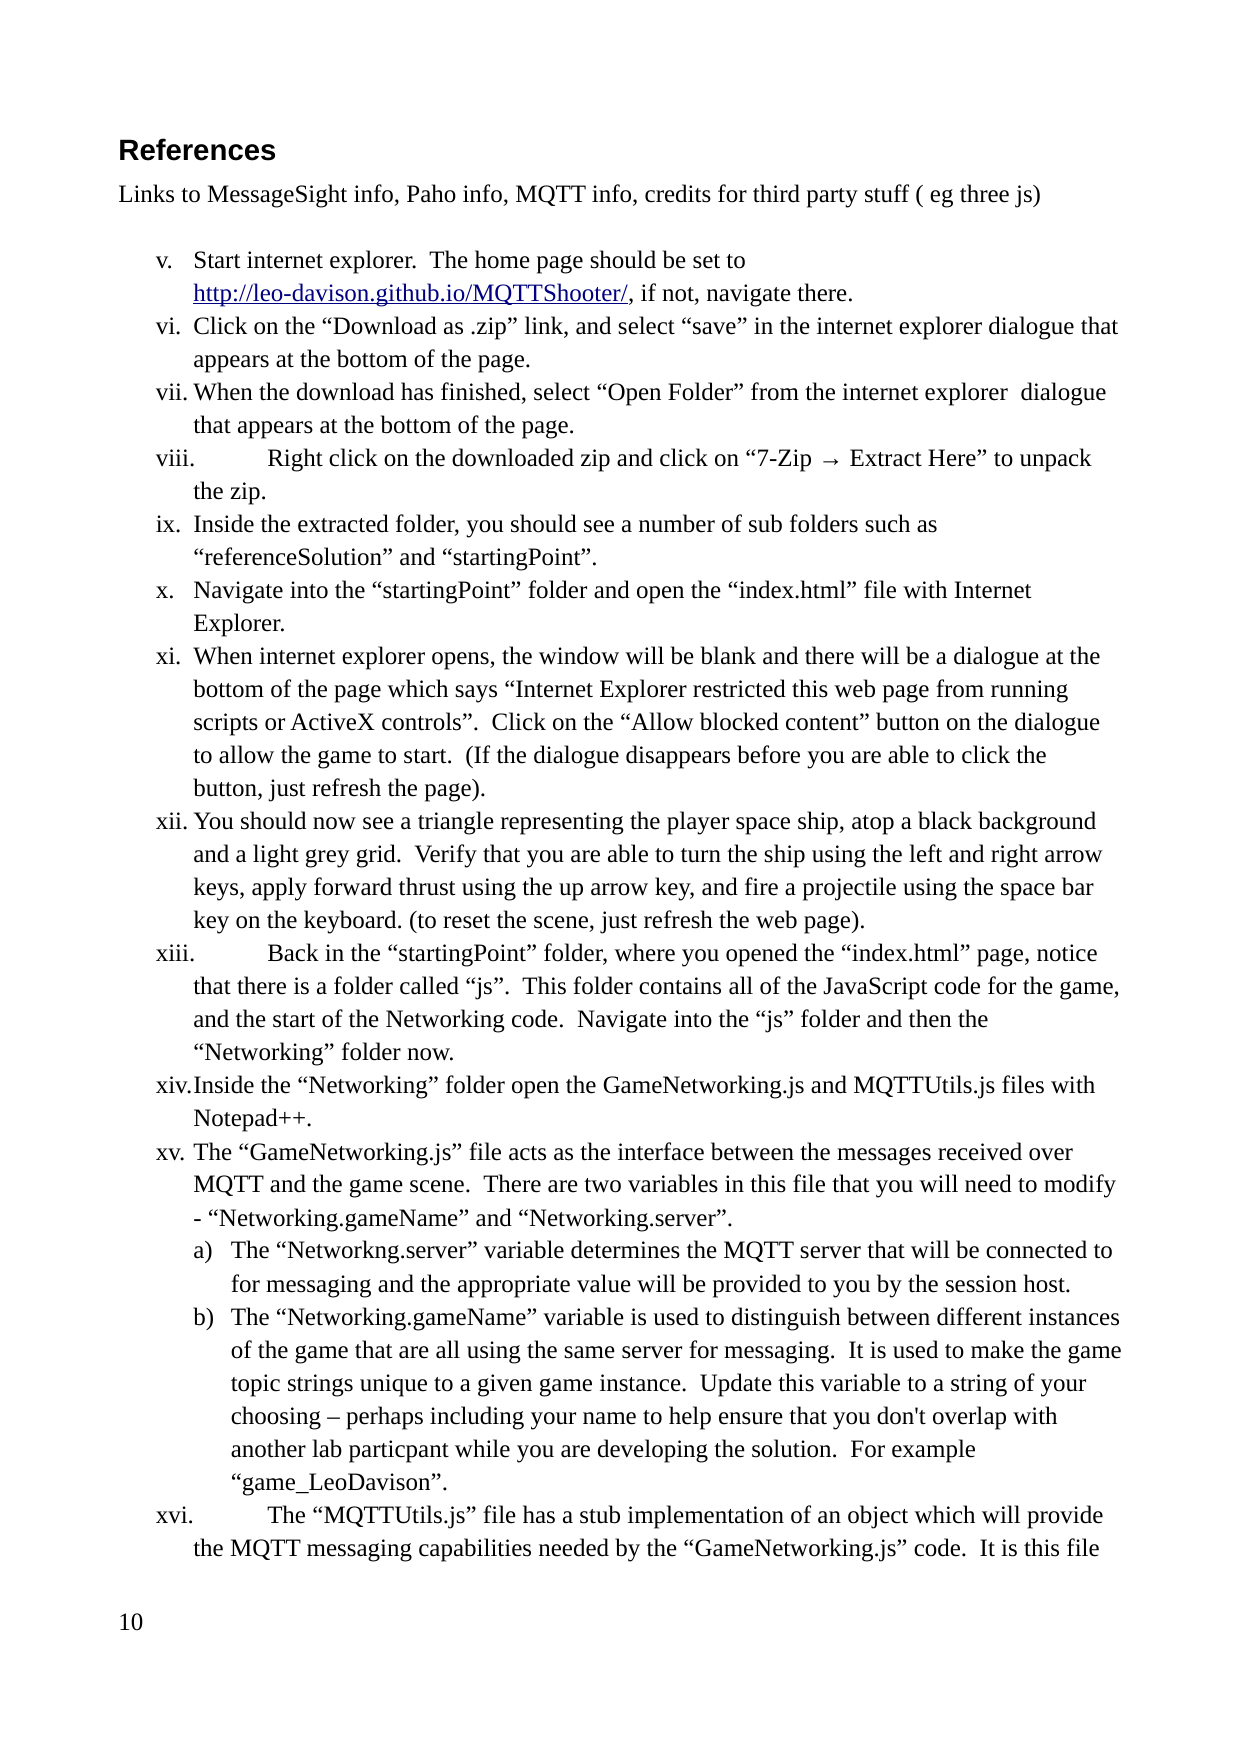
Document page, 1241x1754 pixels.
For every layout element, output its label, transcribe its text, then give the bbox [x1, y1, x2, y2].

list Navigate into the “startingPoint” folder and open the “index.html” file with Internet Explorer. [156, 575, 1122, 637]
list Inside the extracted folder, you should see a number of sub folders such as “referenceSolution” and “startingPoint”. [156, 509, 1122, 571]
list Start internet explorer. The home page should be set to http://leo-davison.github.io/MQTTShooter/, if not, navigate there. [156, 245, 1122, 307]
list The “GameNetworking.js” file acts as the interface between the messages received over MQTT and the game scene. There are two variables in this file that you will need to modify - “Networking.gameName” and “Networking.server”. [156, 1137, 1122, 1231]
list You should now see a triangle representing the player space ship, atop a black background and a light grey grid. Verify that you are able to turn the ship using the left and right arrow keys, apply forward thrust using the up arrow key, and fire a projectile using the space bar key on the keyboard. (to reset the scene, just refresh the web page). [156, 806, 1122, 934]
subtitle References [118, 133, 1122, 166]
list Back in the “startingPoint” folder, where you opened the “index.html” page, notice that there is a folder called “js”. This folder contains all of the JavaScript code for the game, and the start of the Networking code. Navigate into the “js” folder and then the “Networking” folder now. [156, 938, 1122, 1066]
list The “Networking.gameName” variable is used to distinguish between different instances of the game that are all using the same server for messaging. It is used to make the game topic strings unique to a given game instance. Update this variable to a string of your choosing – perhaps including your name to help ensure that you don't overlap with another lab particpant while you are developing the solution. For example “game_LeoDavison”. [193, 1302, 1122, 1496]
list The “Networkng.server” variable determines the MQTT server that will be connected to for messaging and the appropriate value will be provided to you by the session host. [193, 1236, 1122, 1297]
list When the download has finished, select “Open Folder” from the internet explorer dialogue that appears at the bottom of the page. [156, 377, 1122, 439]
list When internet explorer opens, the window will be blank and there will be a dialogue at the bottom of the page which says “Internet Explorer restricted this web page from running scripts or ActiveX controls”. Click on the “Allow blocked content” button on the dialogue to allow the game to start. (If the dialogue disappears before you are able to click the button, just refresh the page). [156, 641, 1122, 802]
list Right click on the downloaded zip and click on “7-Zip → Extract Here” to unpack the zip. [156, 443, 1122, 505]
text Links to MessageSight info, Paho info, MQTT info, credits for third party stuff ( eg three js) [118, 179, 1122, 208]
list Click on the “Download as .zip” link, and select “save” in the internet explorer dialogue that appears at the bottom of the page. [156, 311, 1122, 373]
list Inside the “Networking” folder open the GameNetworking.js and MQTTUtils.js files with Notepad++. [156, 1071, 1122, 1132]
list The “MQTTUtils.js” file has a stub implementation of an object which will provide the MQTT messaging capabilities needed by the “GameNetworking.js” code. It is this file [156, 1500, 1122, 1562]
